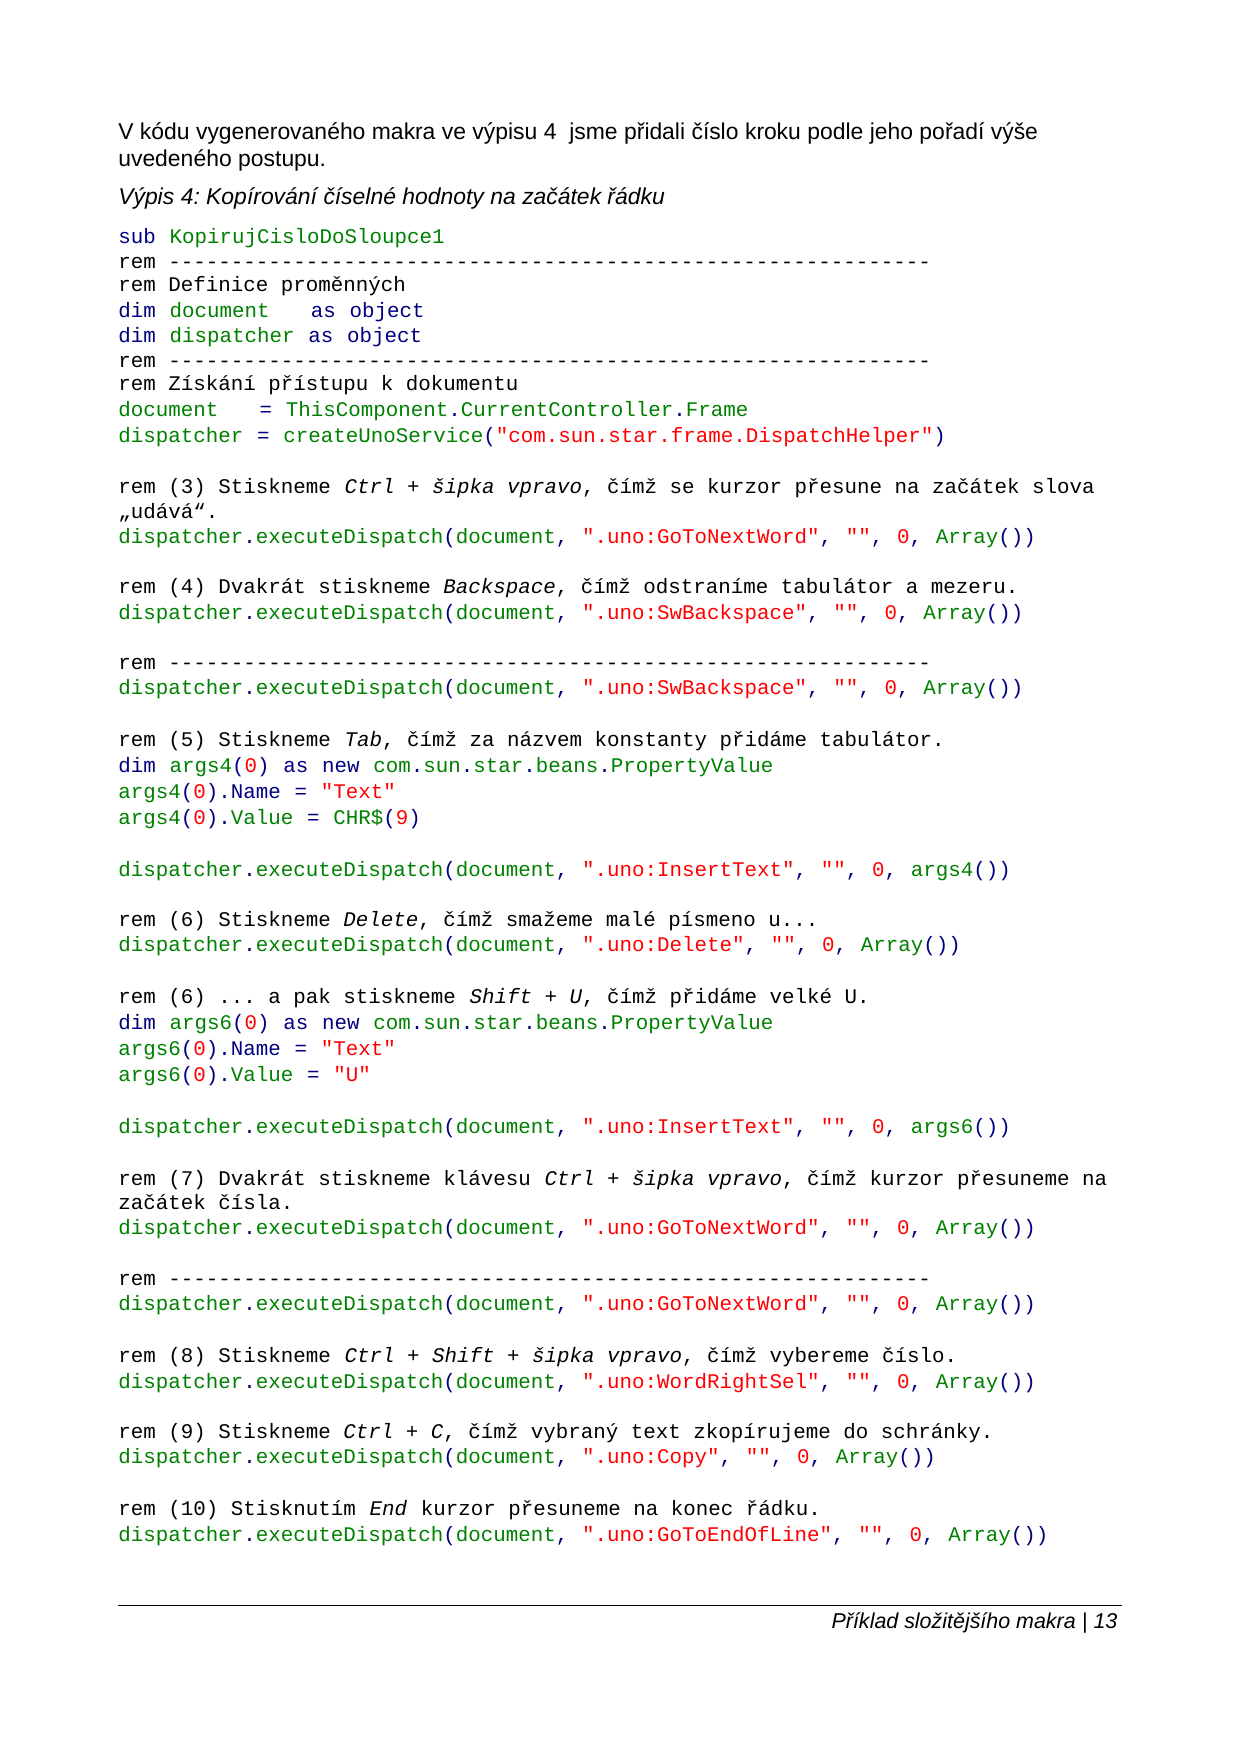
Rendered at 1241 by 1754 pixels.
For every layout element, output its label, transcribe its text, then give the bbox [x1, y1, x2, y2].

text dispatcher.executeDispatch(document, ".uno:Delete", "", 0, Array()) [118, 933, 1122, 958]
text rem (6) ... a pak stiskneme Shift + U, čímž přidáme velké U. [118, 984, 1122, 1010]
text rem (3) Stiskneme Ctrl + šipka vpravo, čímž se kurzor přesune na začátek slova „udává“. [118, 475, 1122, 524]
text rem ------------------------------------------------------------- [118, 251, 1122, 274]
text dispatcher.executeDispatch(document, ".uno:GoToEndOfLine", "", 0, Array()) [118, 1522, 1122, 1548]
text rem (4) Dvakrát stiskneme Backspace, čímž odstraníme tabulátor a mezeru. [118, 576, 1122, 600]
text dispatcher.executeDispatch(document, ".uno:InsertText", "", 0, args6()) [118, 1114, 1122, 1140]
text args4(0).Name = "Text" [118, 779, 1122, 805]
text dim document as object [118, 298, 1122, 324]
text dim args4(0) as new com.sun.star.beans.PropertyValue [118, 753, 1122, 779]
text rem ------------------------------------------------------------- [118, 652, 1122, 676]
text rem Získání přístupu k dokumentu [118, 373, 1122, 397]
text args6(0).Value = "U" [118, 1062, 1122, 1088]
text dim args6(0) as new com.sun.star.beans.PropertyValue [118, 1010, 1122, 1036]
text dispatcher.executeDispatch(document, ".uno:GoToNextWord", "", 0, Array()) [118, 1216, 1122, 1242]
text rem (5) Stiskneme Tab, čímž za názvem konstanty přidáme tabulátor. [118, 727, 1122, 753]
text sub KopirujCisloDoSloupce1 [118, 225, 1122, 251]
text rem (9) Stiskneme Ctrl + C, čímž vybraný text zkopírujeme do schránky. [118, 1421, 1122, 1444]
text args6(0).Name = "Text" [118, 1036, 1122, 1062]
text dim dispatcher as object [118, 324, 1122, 350]
text dispatcher.executeDispatch(document, ".uno:GoToNextWord", "", 0, Array()) [118, 1291, 1122, 1317]
text rem (8) Stiskneme Ctrl + Shift + šipka vpravo, čímž vybereme číslo. [118, 1343, 1122, 1369]
text dispatcher.executeDispatch(document, ".uno:GoToNextWord", "", 0, Array()) [118, 524, 1122, 550]
text rem (10) Stisknutím End kurzor přesuneme na konec řádku. [118, 1496, 1122, 1522]
text rem (7) Dvakrát stiskneme klávesu Ctrl + šipka vpravo, čímž kurzor přesuneme na začátek čísla. [118, 1166, 1122, 1216]
text rem ------------------------------------------------------------- [118, 350, 1122, 373]
text dispatcher.executeDispatch(document, ".uno:Copy", "", 0, Array()) [118, 1444, 1122, 1470]
text dispatcher.executeDispatch(document, ".uno:SwBackspace", "", 0, Array()) [118, 600, 1122, 626]
text rem ------------------------------------------------------------- [118, 1267, 1122, 1291]
text dispatcher.executeDispatch(document, ".uno:SwBackspace", "", 0, Array()) [118, 676, 1122, 701]
text Výpis 4 : Kopírování číselné hodnoty na začátek řádku [118, 183, 1122, 210]
text document = ThisComponent.CurrentController.Frame [118, 397, 1122, 423]
text dispatcher.executeDispatch(document, ".uno:WordRightSel", "", 0, Array()) [118, 1369, 1122, 1395]
text rem Definice proměnných [118, 274, 1122, 298]
text args4(0).Value = CHR$(9) [118, 805, 1122, 831]
text V kódu vygenerovaného makra ve výpisu 4 jsme přidali číslo kroku podle jeho pořadí výše uvedeného postupu. [118, 118, 1122, 171]
text dispatcher = createUnoService("com.sun.star.frame.DispatchHelper") [118, 423, 1122, 449]
text dispatcher.executeDispatch(document, ".uno:InsertText", "", 0, args4()) [118, 857, 1122, 883]
text rem (6) Stiskneme Delete, čímž smažeme malé písmeno u... [118, 909, 1122, 933]
